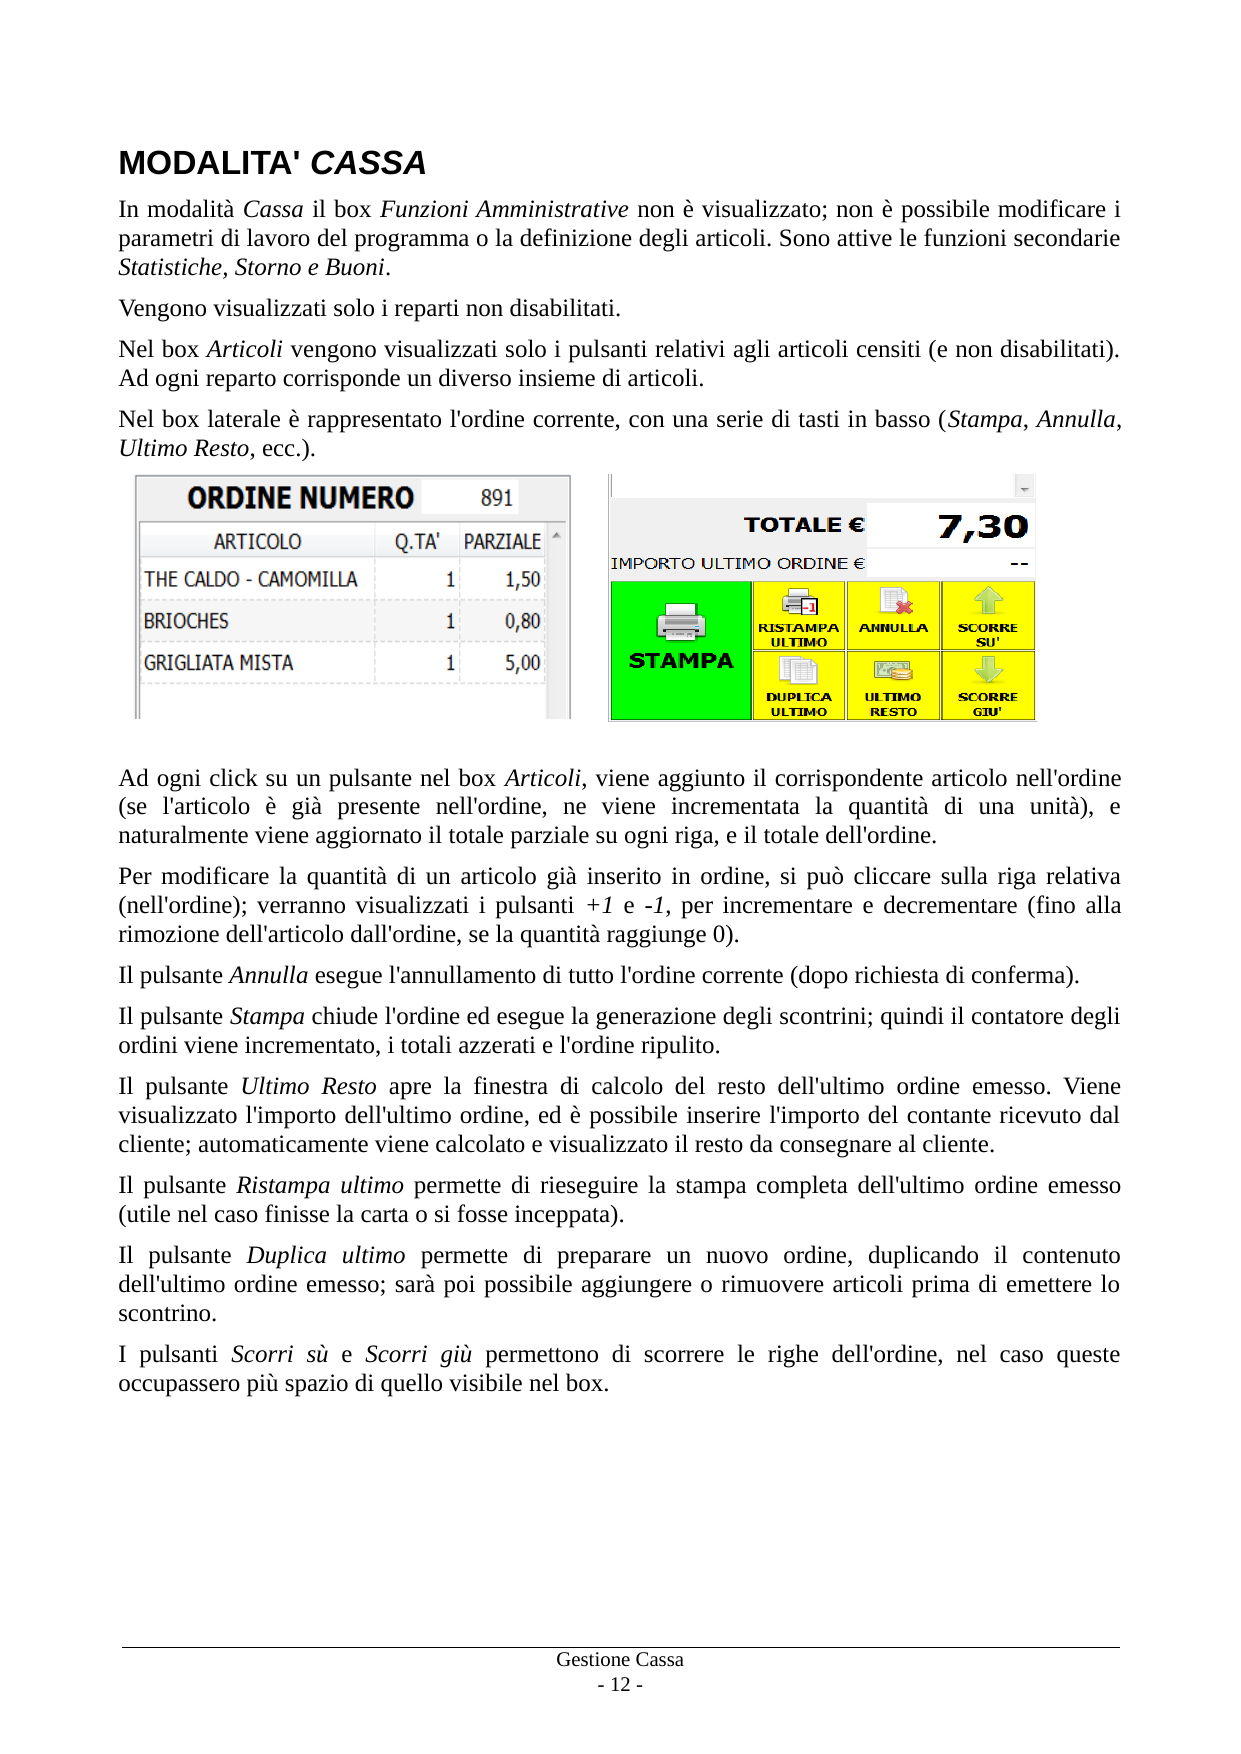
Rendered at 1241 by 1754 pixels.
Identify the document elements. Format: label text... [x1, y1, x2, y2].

text Per modificare la quantità di un articolo già inserito in ordine, si può cliccare sulla riga relativa (nell'ordine); verranno visualizzati i pulsanti +1 e -1, per incrementare e decrementare (fino alla rimozione dell'articolo dall'ordine, se la quantità raggiunge 0). [118, 861, 1122, 948]
picture [608, 474, 1038, 722]
text In modalità Cassa il box Funzioni Amministrative non è visualizzato; non è possibile modificare i parametri di lavoro del programma o la definizione degli articoli. Sono attive le funzioni secondarie Statistiche, Storno e Buoni. [118, 194, 1122, 281]
text Il pulsante Annulla esegue l'annullamento di tutto l'ordine corrente (dopo richiesta di conferma). [118, 960, 1122, 989]
text Ad ogni click su un pulsante nel box Articoli, viene aggiunto il corrispondente articolo nell'ordine (se l'articolo è già presente nell'ordine, ne viene incrementata la quantità di una unità), e naturalmente viene aggiornato il totale parziale su ogni riga, e il totale dell'ordine. [118, 763, 1122, 849]
text Il pulsante Ultimo Resto apre la finestra di calcolo del resto dell'ultimo ordine emesso. Viene visualizzato l'importo dell'ultimo ordine, ed è possibile inserire l'importo del contante ricevuto dal cliente; automaticamente viene calcolato e visualizzato il resto da consegnare al cliente. [118, 1071, 1122, 1158]
text Il pulsante Stampa chiude l'ordine ed esegue la generazione degli scontrini; quindi il contatore degli ordini viene incrementato, i totali azzerati e l'ordine ripulito. [118, 1001, 1122, 1059]
text Vengono visualizzati solo i reparti non disabilitati. [118, 293, 1122, 322]
subtitle MODALITA' CASSA [118, 143, 1122, 182]
text Il pulsante Duplica ultimo permette di preparare un nuovo ordine, duplicando il contenuto dell'ultimo ordine emesso; sarà poi possibile aggiungere o rimuovere articoli prima di emettere lo scontrino. [118, 1240, 1122, 1326]
picture [133, 474, 572, 719]
text I pulsanti Scorri sù e Scorri giù permettono di scorrere le righe dell'ordine, nel caso queste occupassero più spazio di quello visibile nel box. [118, 1339, 1122, 1396]
text Nel box Articoli vengono visualizzati solo i pulsanti relativi agli articoli censiti (e non disabilitati). Ad ogni reparto corrisponde un diverso insieme di articoli. [118, 334, 1122, 392]
text Il pulsante Ristampa ultimo permette di rieseguire la stampa completa dell'ultimo ordine emesso (utile nel caso finisse la carta o si fosse inceppata). [118, 1170, 1122, 1228]
text Nel box laterale è rappresentato l'ordine corrente, con una serie di tasti in basso (Stampa, Annulla, Ultimo Resto, ecc.). [118, 404, 1122, 462]
